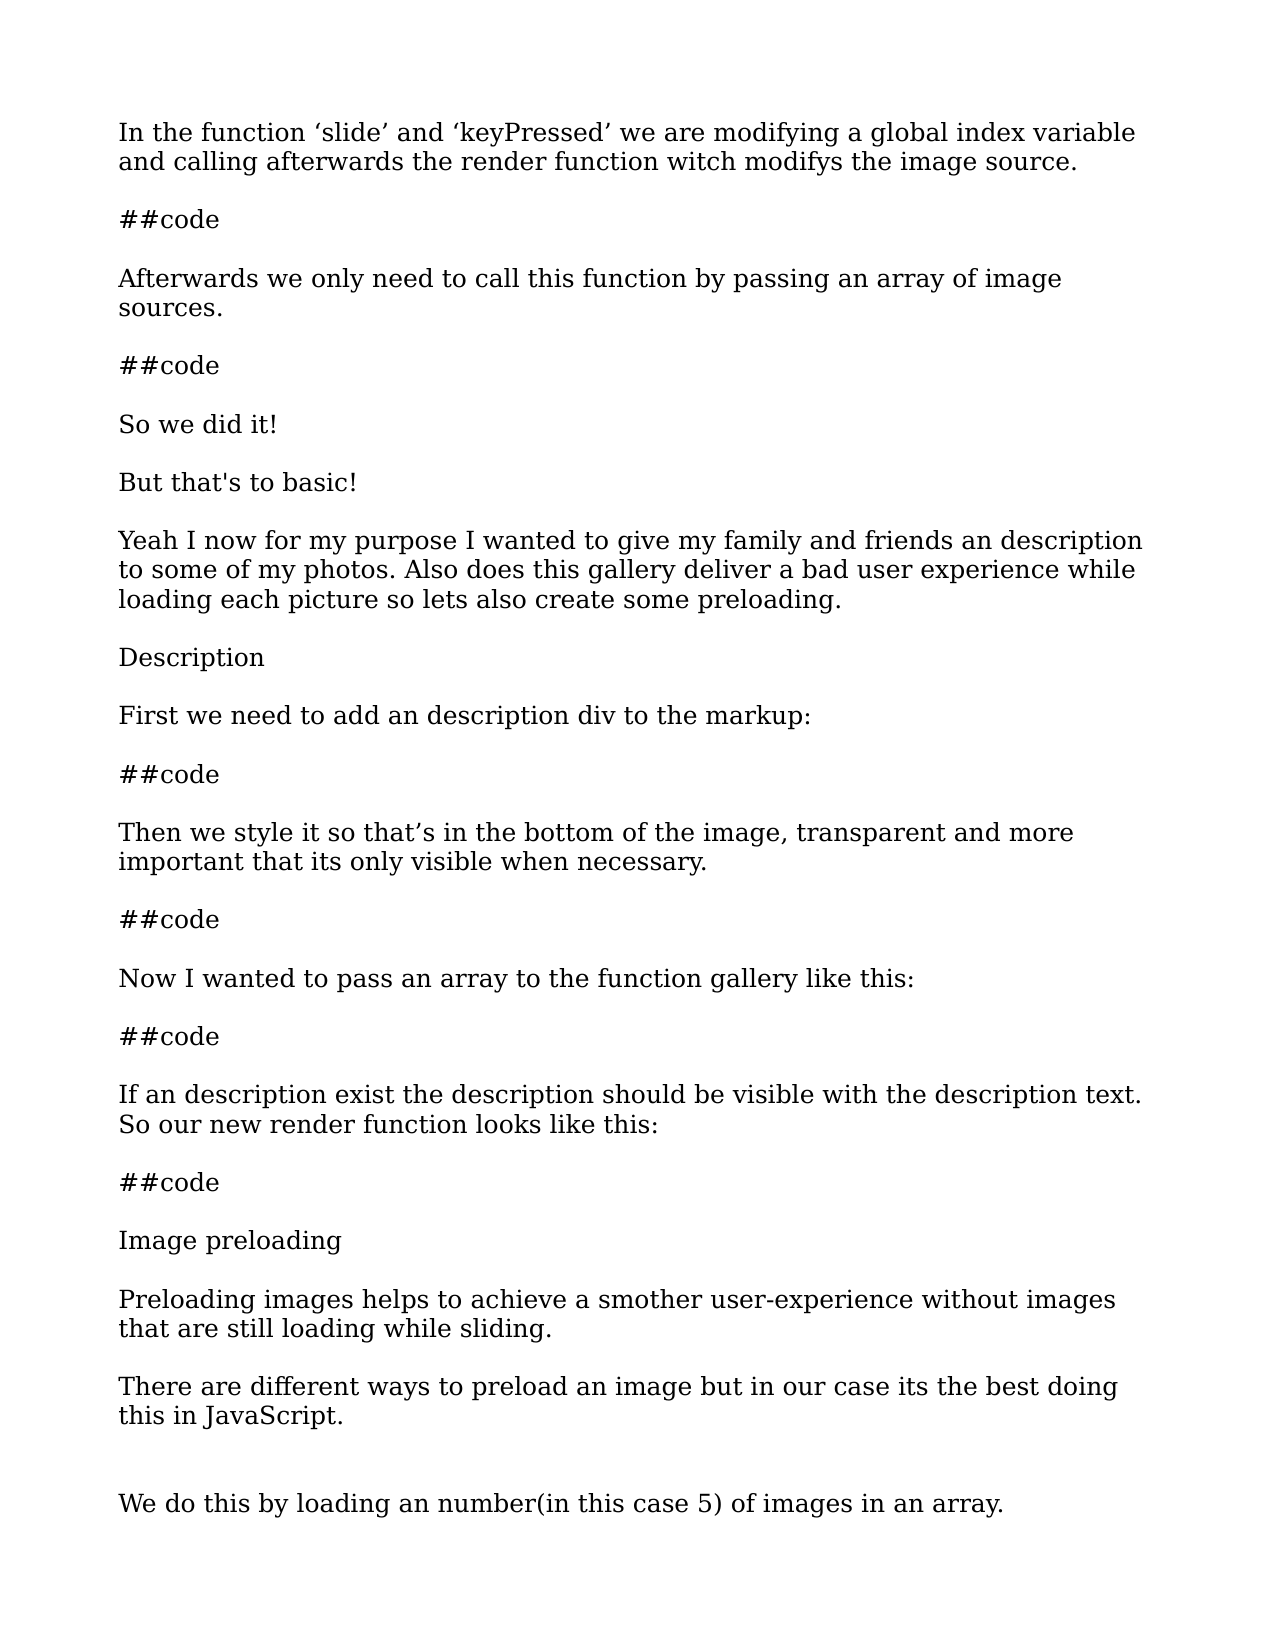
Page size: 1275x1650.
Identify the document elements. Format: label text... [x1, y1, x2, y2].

text There are different ways to preload an image but in our case its the best doing this in JavaScript. [118, 1372, 1157, 1431]
text Afterwards we only need to call this function by passing an array of image sources. [118, 264, 1157, 322]
text If an description exist the description should be visible with the description text. So our new render function looks like this: [118, 1081, 1157, 1139]
text Now I wanted to pass an array to the function gallery like this: [118, 964, 1157, 993]
text So we did it! [118, 410, 1157, 439]
text ##code [118, 1168, 1157, 1197]
text In the function ‘slide’ and ‘keyPressed’ we are modifying a global index variable and calling afterwards the render function witch modifys the image source. [118, 118, 1157, 176]
text ##code [118, 1022, 1157, 1051]
text Preloading images helps to achieve a smother user-experience without images that are still loading while sliding. [118, 1285, 1157, 1343]
text Description [118, 643, 1157, 672]
text But that's to basic! [118, 468, 1157, 497]
text ##code [118, 206, 1157, 235]
text We do this by loading an number(in this case 5) of images in an array. [118, 1489, 1157, 1518]
text Image preloading [118, 1226, 1157, 1256]
text Yeah I now for my purpose I wanted to give my family and friends an description to some of my photos. Also does this gallery deliver a bad user experience while loading each picture so lets also create some preloading. [118, 526, 1157, 614]
text ##code [118, 760, 1157, 789]
text First we need to add an description div to the markup: [118, 701, 1157, 731]
text Then we style it so that’s in the bottom of the image, transparent and more important that its only visible when necessary. [118, 818, 1157, 876]
text ##code [118, 351, 1157, 381]
text ##code [118, 906, 1157, 935]
